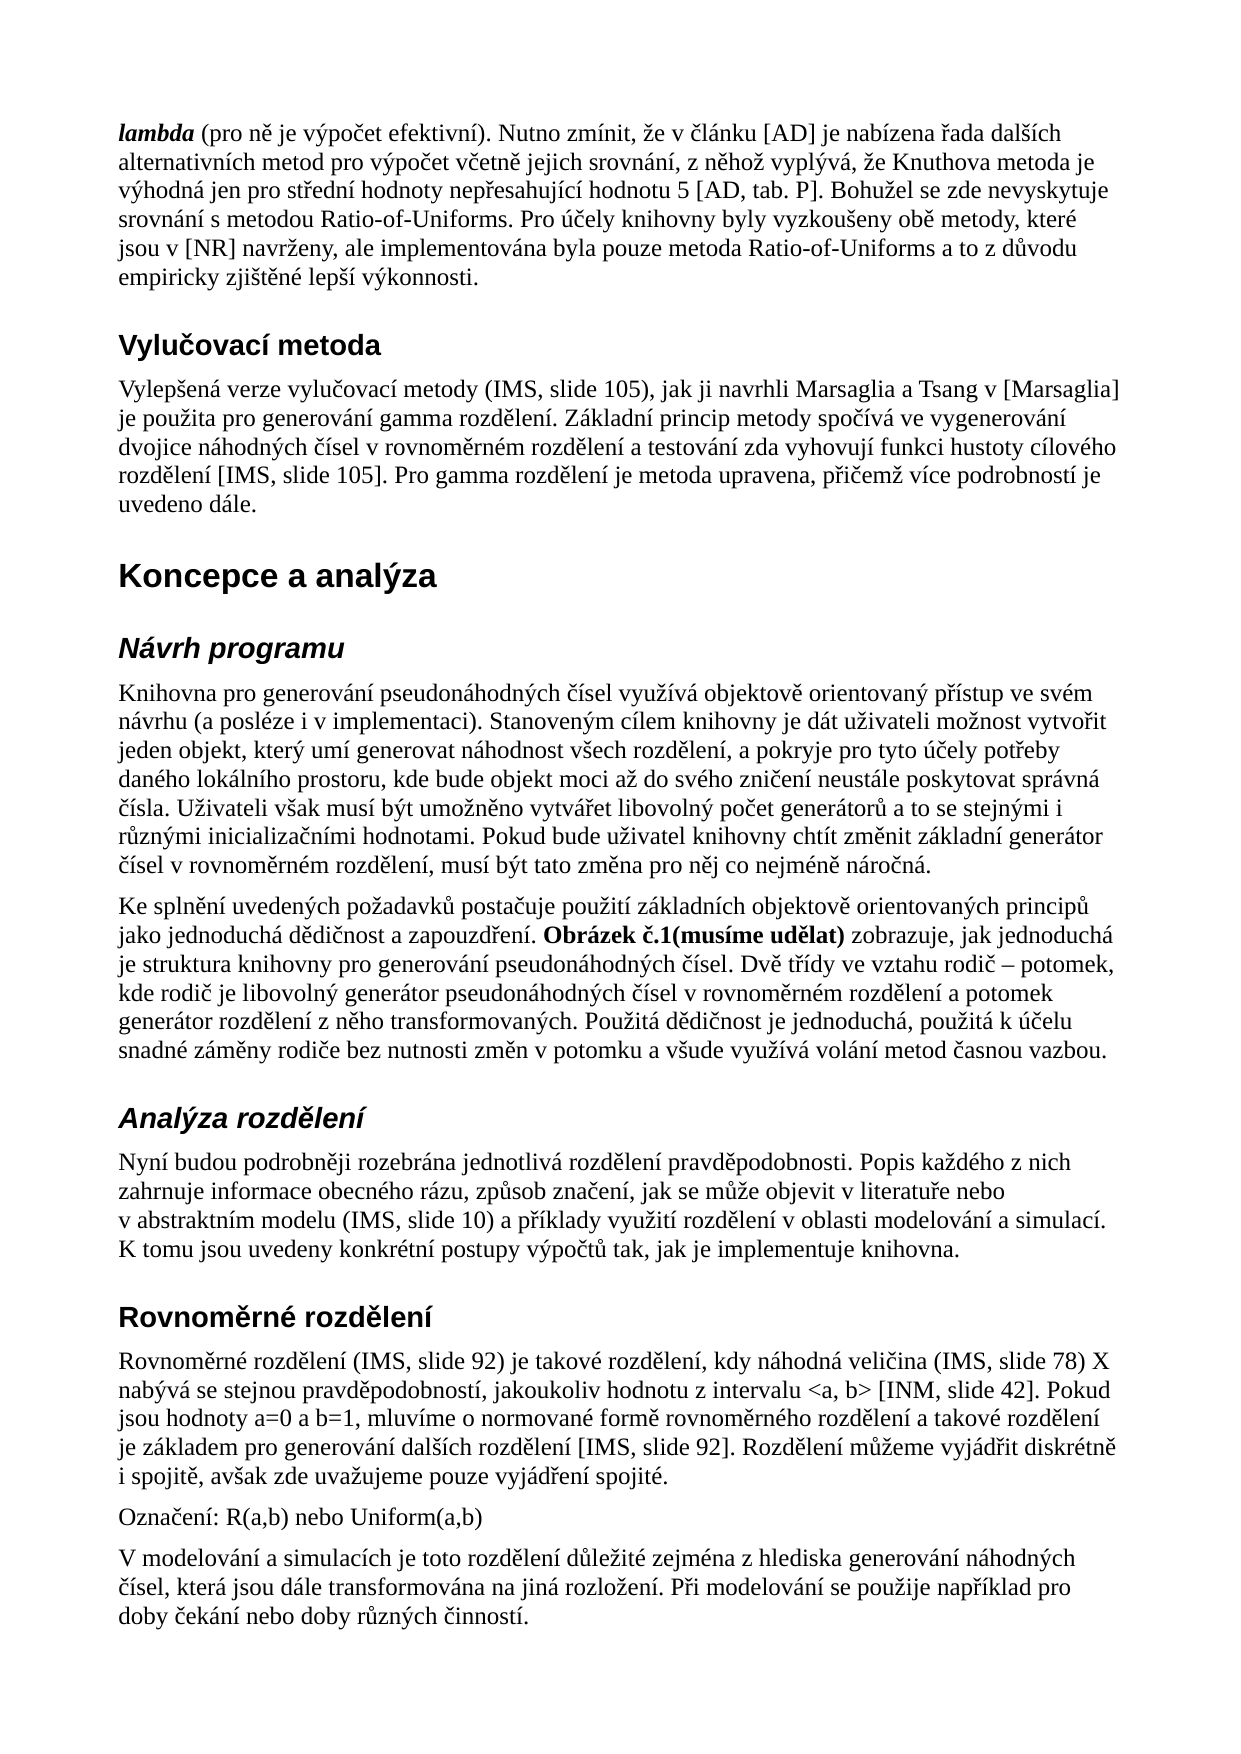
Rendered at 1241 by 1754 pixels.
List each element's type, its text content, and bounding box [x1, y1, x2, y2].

text Rovnoměrné rozdělení (IMS, slide 92) je takové rozdělení, kdy náhodná veličina (IMS, slide 78) X nabývá se stejnou pravděpodobností, jakoukoliv hodnotu z intervalu <a, b> [INM, slide 42]. Pokud jsou hodnoty a=0 a b=1, mluvíme o normované formě rovnoměrného rozdělení a takové rozdělení je základem pro generování dalších rozdělení [IMS, slide 92]. Rozdělení můžeme vyjádřit diskrétně i spojitě, avšak zde uvažujeme pouze vyjádření spojité. [118, 1346, 1122, 1490]
text lambda (pro ně je výpočet efektivní). Nutno zmínit, že v článku [AD] je nabízena řada dalších alternativních metod pro výpočet včetně jejich srovnání, z něhož vyplývá, že Knuthova metoda je výhodná jen pro střední hodnoty nepřesahující hodnotu 5 [AD, tab. P]. Bohužel se zde nevyskytuje srovnání s metodou Ratio-of-Uniforms. Pro účely knihovny byly vyzkoušeny obě metody, které jsou v [NR] navrženy, ale implementována byla pouze metoda Ratio-of-Uniforms a to z důvodu empiricky zjištěné lepší výkonnosti. [118, 118, 1122, 291]
subtitle Vylučovací metoda [118, 328, 1122, 362]
text Označení: R(a,b) nebo Uniform(a,b) [118, 1502, 1122, 1531]
subtitle Analýza rozdělení [118, 1101, 1122, 1135]
subtitle Rovnoměrné rozdělení [118, 1300, 1122, 1333]
text Knihovna pro generování pseudonáhodných čísel využívá objektově orientovaný přístup ve svém návrhu (a posléze i v implementaci). Stanoveným cílem knihovny je dát uživateli možnost vytvořit jeden objekt, který umí generovat náhodnost všech rozdělení, a pokryje pro tyto účely potřeby daného lokálního prostoru, kde bude objekt moci až do svého zničení neustále poskytovat správná čísla. Uživateli však musí být umožněno vytvářet libovolný počet generátorů a to se stejnými i různými inicializačními hodnotami. Pokud bude uživatel knihovny chtít změnit základní generátor čísel v rovnoměrném rozdělení, musí být tato změna pro něj co nejméně náročná. [118, 678, 1122, 879]
subtitle Návrh programu [118, 632, 1122, 665]
text Ke splnění uvedených požadavků postačuje použití základních objektově orientovaných principů jako jednoduchá dědičnost a zapouzdření. Obrázek č.1(musíme udělat) zobrazuje, jak jednoduchá je struktura knihovny pro generování pseudonáhodných čísel. Dvě třídy ve vztahu rodič – potomek, kde rodič je libovolný generátor pseudonáhodných čísel v rovnoměrném rozdělení a potomek generátor rozdělení z něho transformovaných. Použitá dědičnost je jednoduchá, použitá k účelu snadné záměny rodiče bez nutnosti změn v potomku a všude využívá volání metod časnou vazbou. [118, 891, 1122, 1064]
text Vylepšená verze vylučovací metody (IMS, slide 105), jak ji navrhli Marsaglia a Tsang v [Marsaglia] je použita pro generování gamma rozdělení. Základní princip metody spočívá ve vygenerování dvojice náhodných čísel v rovnoměrném rozdělení a testování zda vyhovují funkci hustoty cílového rozdělení [IMS, slide 105]. Pro gamma rozdělení je metoda upravena, přičemž více podrobností je uvedeno dále. [118, 374, 1122, 518]
subtitle Koncepce a analýza [118, 555, 1122, 594]
text Nyní budou podrobněji rozebrána jednotlivá rozdělení pravděpodobnosti. Popis každého z nich zahrnuje informace obecného rázu, způsob značení, jak se může objevit v literatuře nebo v abstraktním modelu (IMS, slide 10) a příklady využití rozdělení v oblasti modelování a simulací. K tomu jsou uvedeny konkrétní postupy výpočtů tak, jak je implementuje knihovna. [118, 1147, 1122, 1262]
text V modelování a simulacích je toto rozdělení důležité zejména z hlediska generování náhodných čísel, která jsou dále transformována na jiná rozložení. Při modelování se použije například pro doby čekání nebo doby různých činností. [118, 1543, 1122, 1630]
